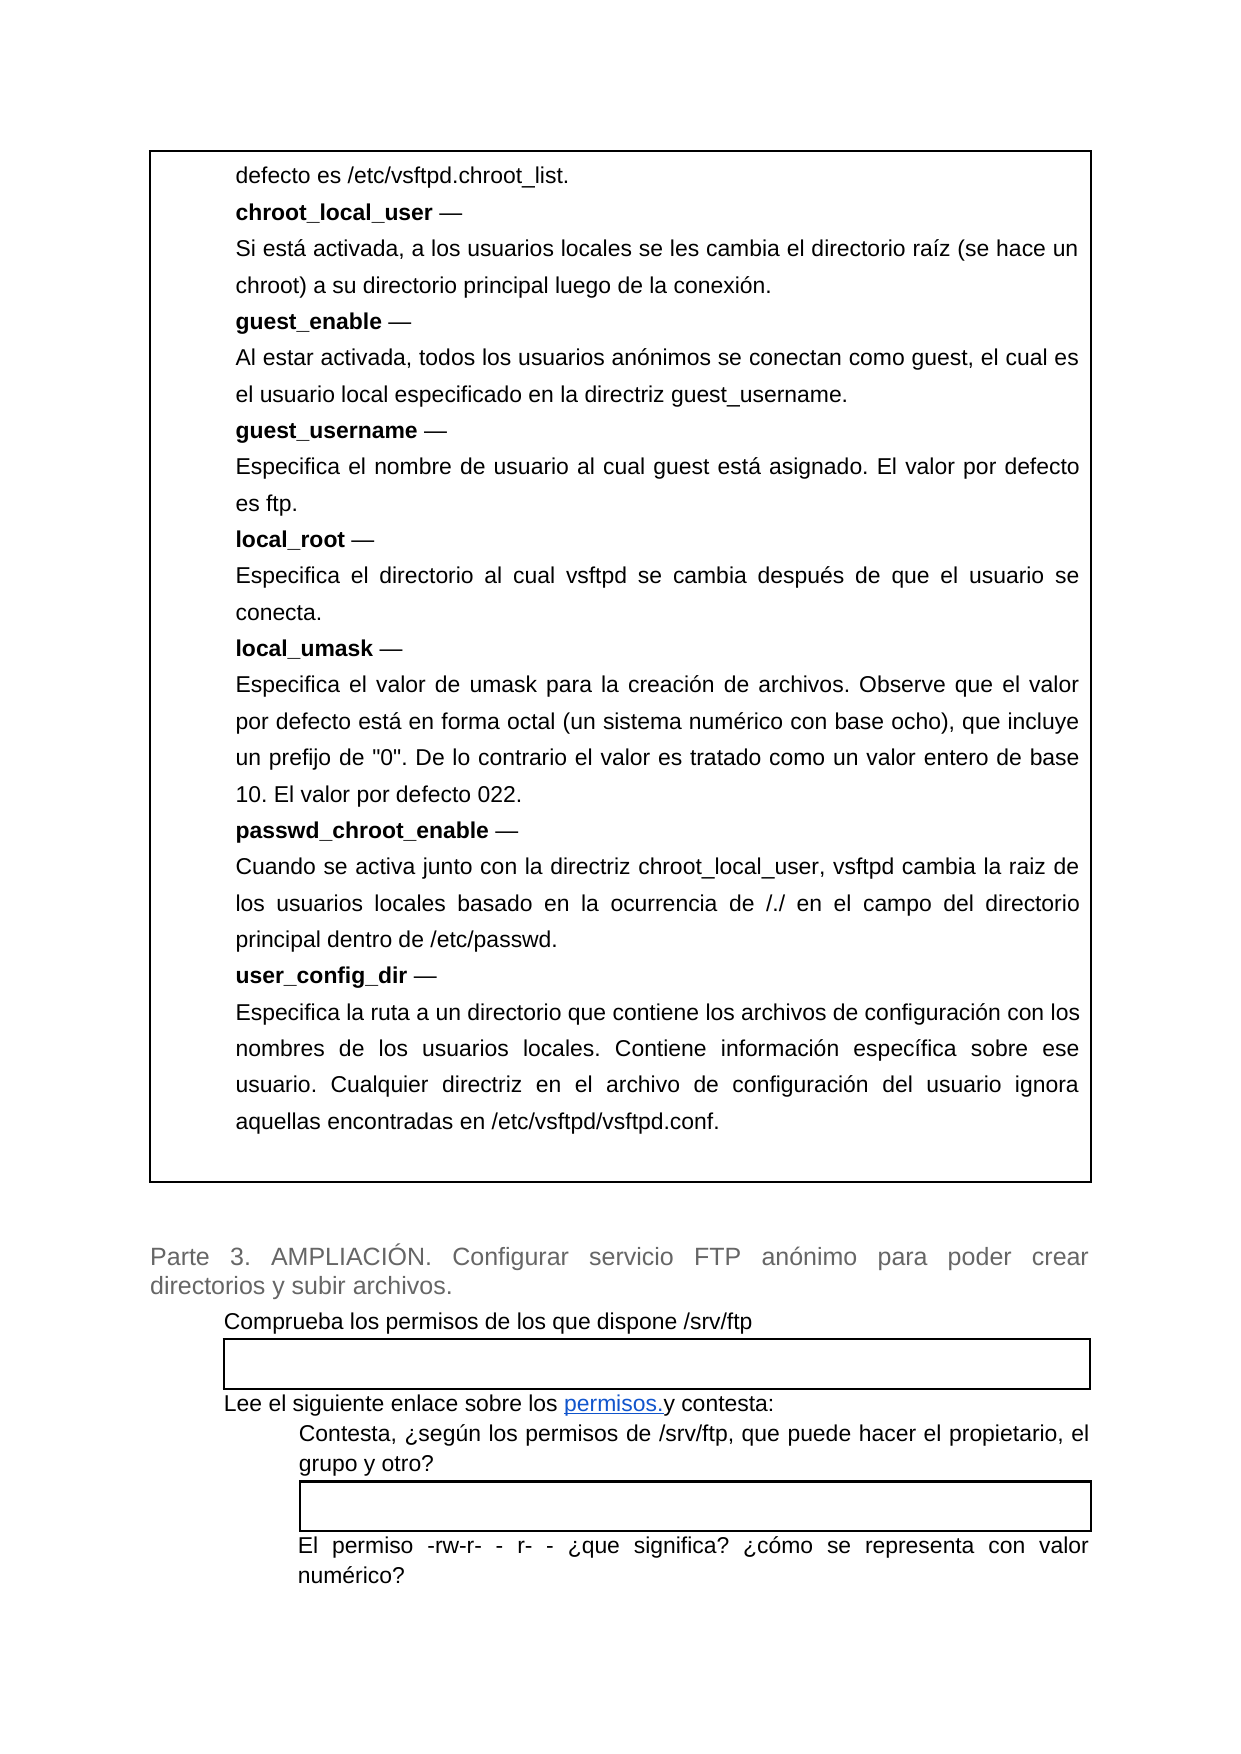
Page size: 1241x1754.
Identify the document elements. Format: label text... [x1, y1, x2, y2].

table_header defecto es /etc/vsftpd.chroot_list. chroot_local_user — Si está activada, a los usuarios locales se les cambia el directorio raíz (se hace un chroot) a su directorio principal luego de la conexión. guest_enable — Al estar activada, todos los usuarios anónimos se conectan como guest, el cual es el usuario local especificado en la directriz guest_username. guest_username — Especifica el nombre de usuario al cual guest está asignado. El valor por defecto es ftp. local_root — Especifica el directorio al cual vsftpd se cambia después de que el usuario se conecta. local_umask — Especifica el valor de umask para la creación de archivos. Observe que el valor por defecto está en forma octal (un sistema numérico con base ocho), que incluye un prefijo de "0". De lo contrario el valor es tratado como un valor entero de base 10. El valor por defecto 022. passwd_chroot_enable — Cuando se activa junto con la directriz chroot_local_user, vsftpd cambia la raiz de los usuarios locales basado en la ocurrencia de /./ en el campo del directorio principal dentro de /etc/passwd. user_config_dir — Especifica la ruta a un directorio que contiene los archivos de configuración con los nombres de los usuarios locales. Contiene información específica sobre ese usuario. Cualquier directriz en el archivo de configuración del usuario ignora aquellas encontradas en /etc/vsftpd/vsftpd.conf. [151, 152, 1090, 1181]
subtitle Parte 3. AMPLIACIÓN. Configurar servicio FTP anónimo para poder crear directorios y subir archivos. [150, 1242, 1090, 1300]
text Comprueba los permisos de los que dispone /srv/ftp [224, 1308, 1090, 1334]
text El permiso -rw-r- - r- - ¿que significa? ¿cómo se representa con valor numérico? [298, 1532, 1090, 1588]
table_header [301, 1483, 1090, 1529]
text Contesta, ¿según los permisos de /srv/ftp, que puede hacer el propietario, el grupo y otro? [299, 1420, 1090, 1476]
table_header [225, 1340, 1089, 1388]
text Lee el siguiente enlace sobre los permisos.y contesta: [224, 1390, 1090, 1416]
